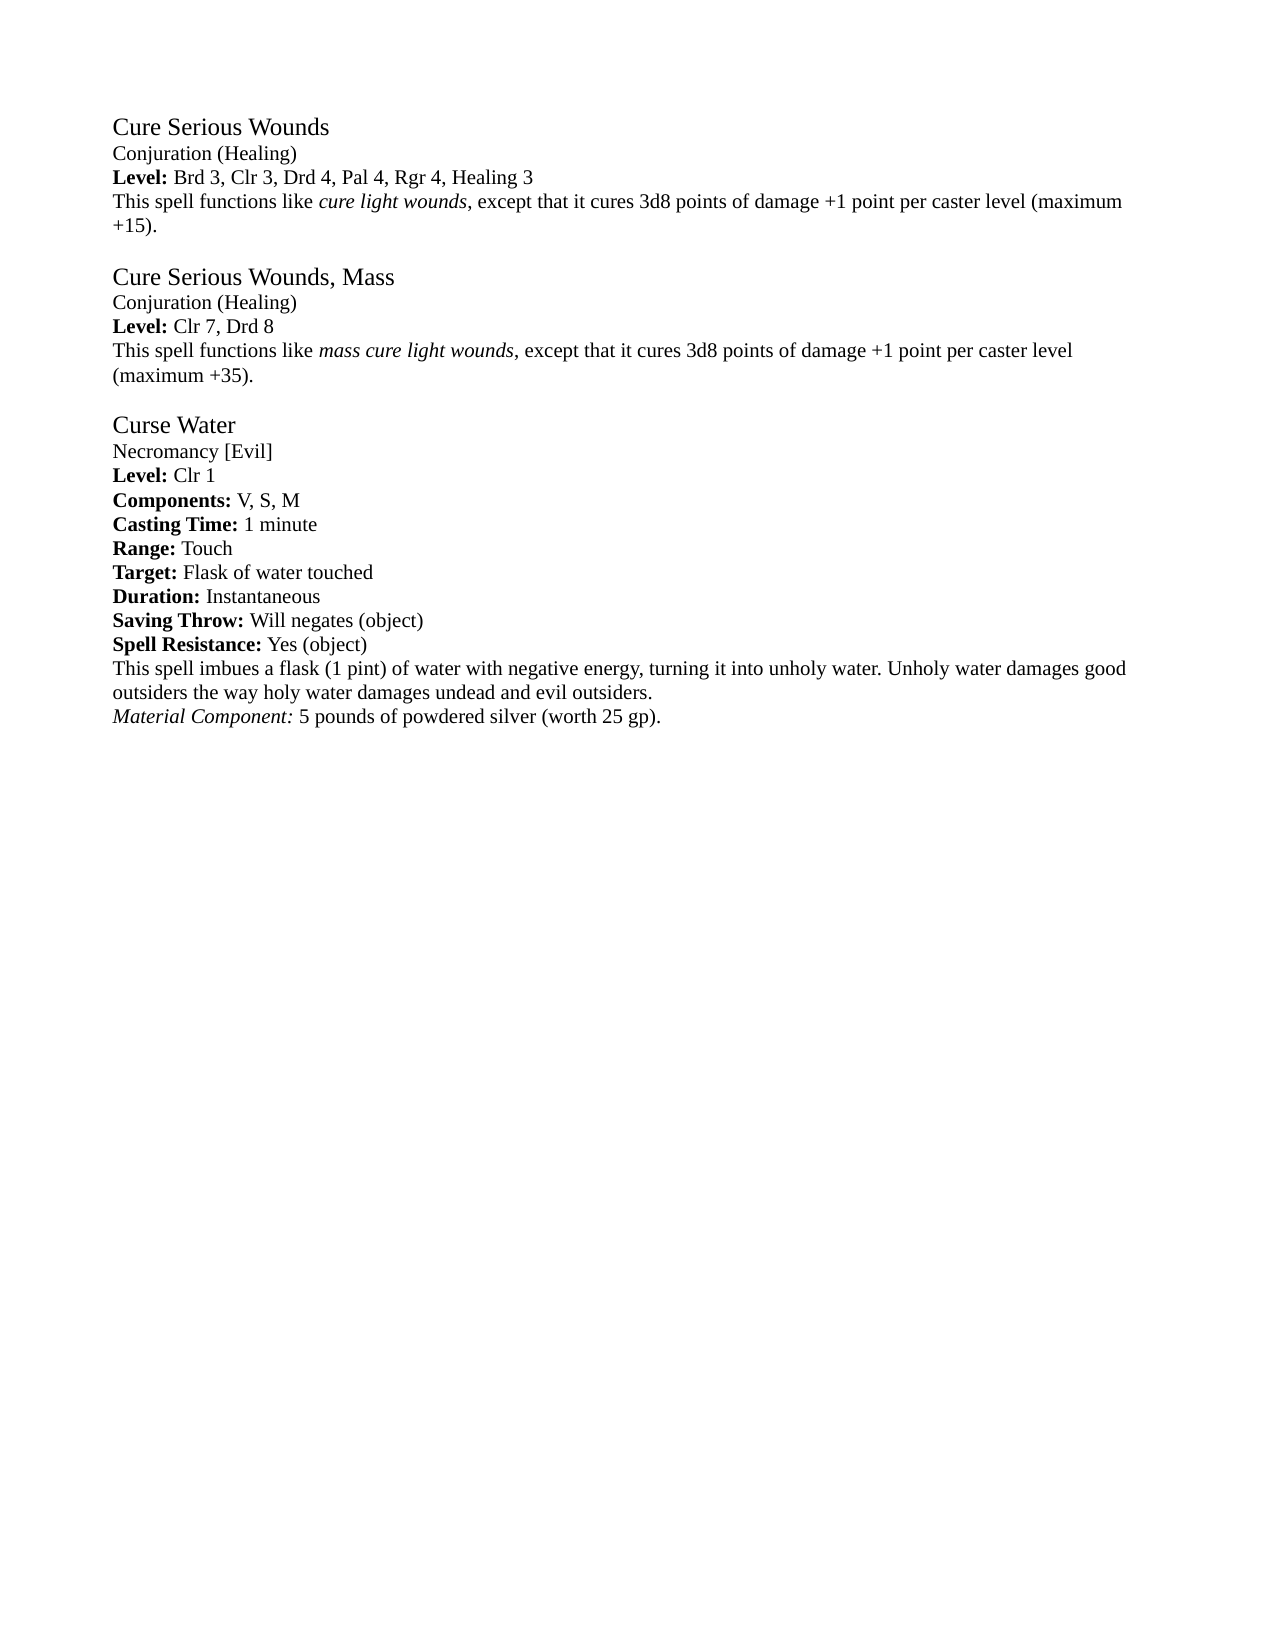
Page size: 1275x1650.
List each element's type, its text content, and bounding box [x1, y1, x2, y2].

text Cure Serious Wounds [112, 112, 1162, 141]
text Necromancy [Evil] [112, 439, 1162, 463]
text Curse Water [112, 411, 1162, 439]
text Level: Clr 7, Drd 8 [112, 314, 1162, 338]
text This spell functions like mass cure light wounds, except that it cures 3d8 points of damage +1 point per caster level (maximum +35). [112, 338, 1162, 387]
text Casting Time: 1 minute [112, 512, 1162, 536]
text Level: Clr 1 [112, 463, 1162, 487]
text Spell Resistance: Yes (object) [112, 632, 1162, 656]
text Components: V, S, M [112, 487, 1162, 512]
text Material Component: 5 pounds of powdered silver (worth 25 gp). [112, 704, 1162, 728]
text This spell imbues a flask (1 pint) of water with negative energy, turning it into unholy water. Unholy water damages good outsiders the way holy water damages undead and evil outsiders. [112, 656, 1162, 704]
text Saving Throw: Will negates (object) [112, 608, 1162, 632]
text Cure Serious Wounds, Mass [112, 262, 1162, 290]
text Range: Touch [112, 536, 1162, 560]
text Conjuration (Healing) [112, 141, 1162, 165]
text Duration: Instantaneous [112, 584, 1162, 608]
text Level: Brd 3, Clr 3, Drd 4, Pal 4, Rgr 4, Healing 3 [112, 165, 1162, 189]
text Target: Flask of water touched [112, 560, 1162, 584]
text This spell functions like cure light wounds, except that it cures 3d8 points of damage +1 point per caster level (maximum +15). [112, 189, 1162, 237]
text Conjuration (Healing) [112, 290, 1162, 314]
